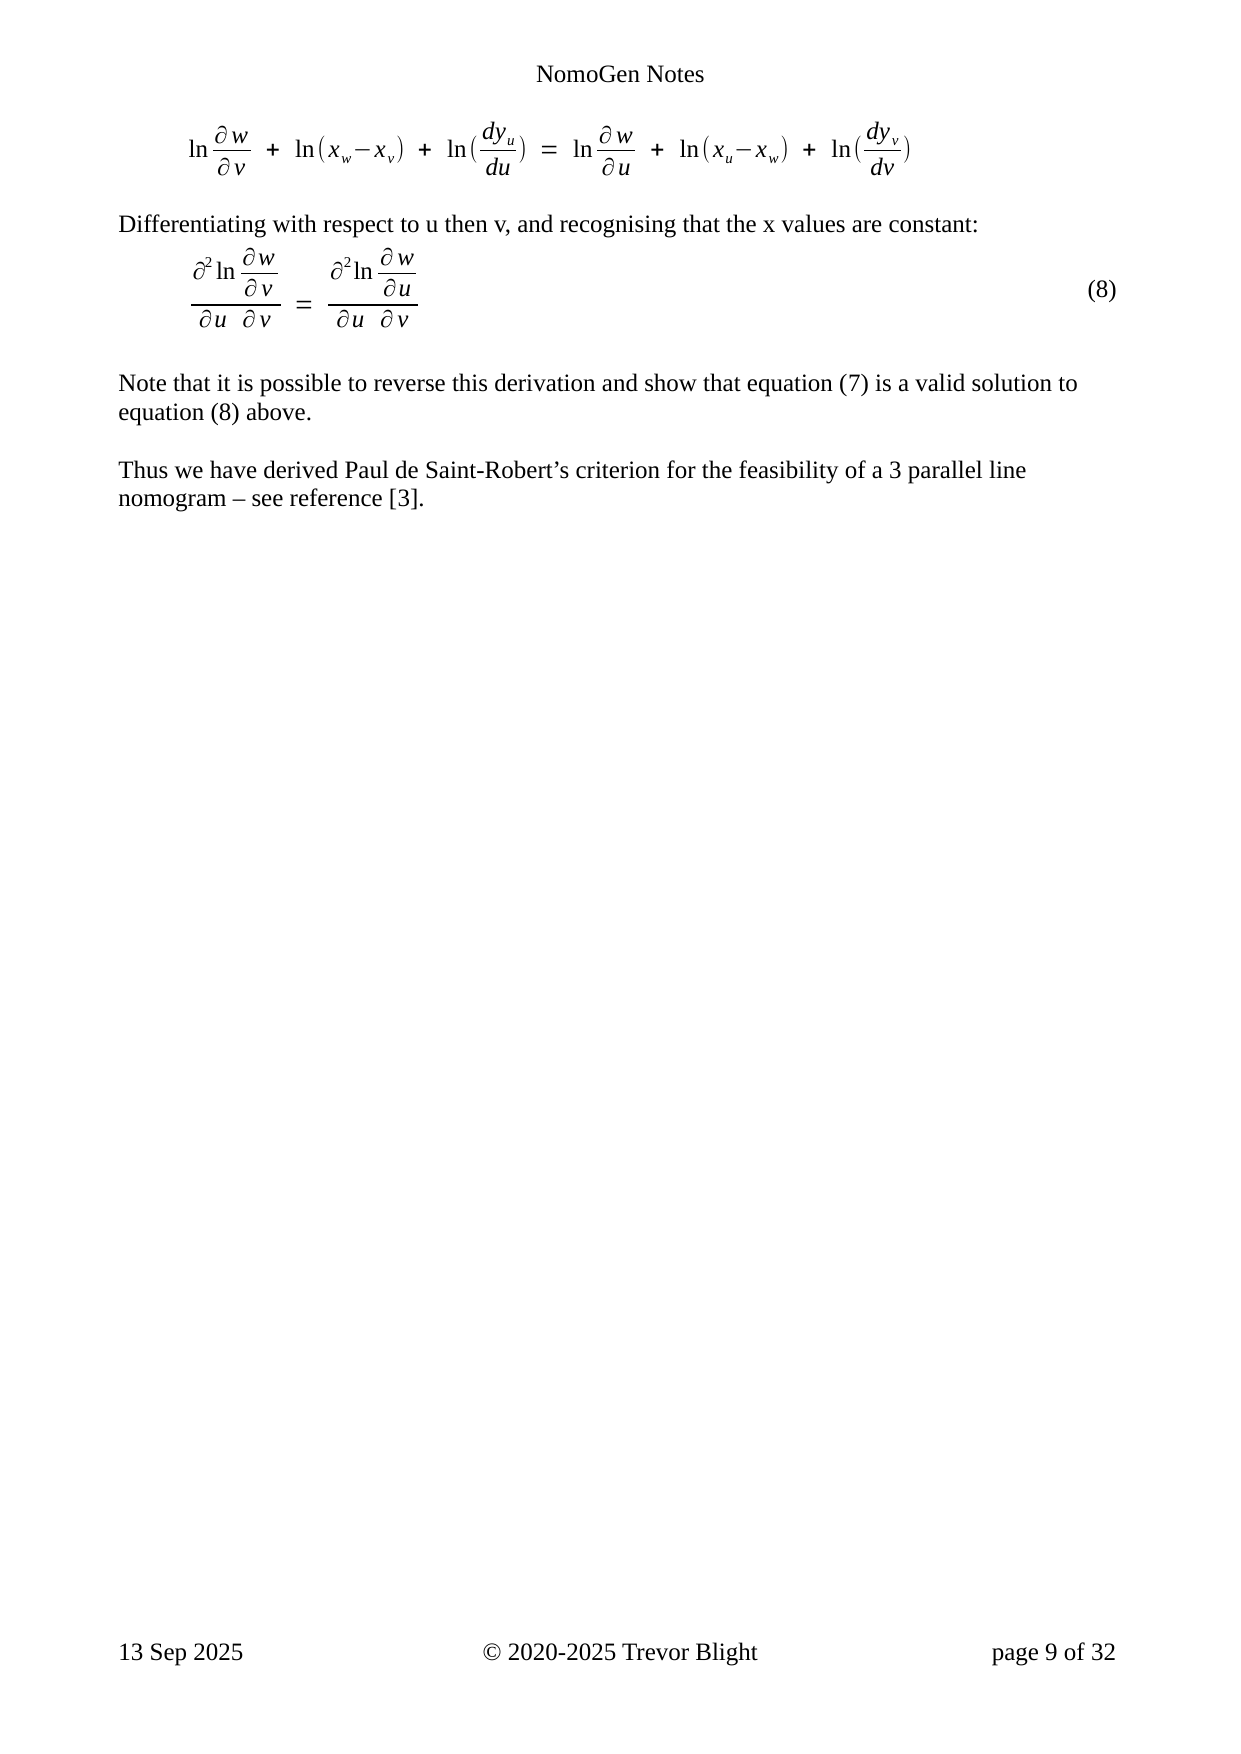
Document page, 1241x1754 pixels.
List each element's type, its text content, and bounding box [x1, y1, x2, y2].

text Note that it is possible to reverse this derivation and show that equation (7) is a valid solution to equation (8) above. [118, 368, 1122, 426]
table_header [118, 238, 1010, 340]
text Thus we have derived Paul de Saint-Robert’s criterion for the feasibility of a 3 parallel line nomogram – see reference [3]. [118, 455, 1122, 512]
text Differentiating with respect to u then v, and recognising that the x values are constant: [118, 209, 1122, 238]
table_header (8) [1010, 238, 1122, 340]
